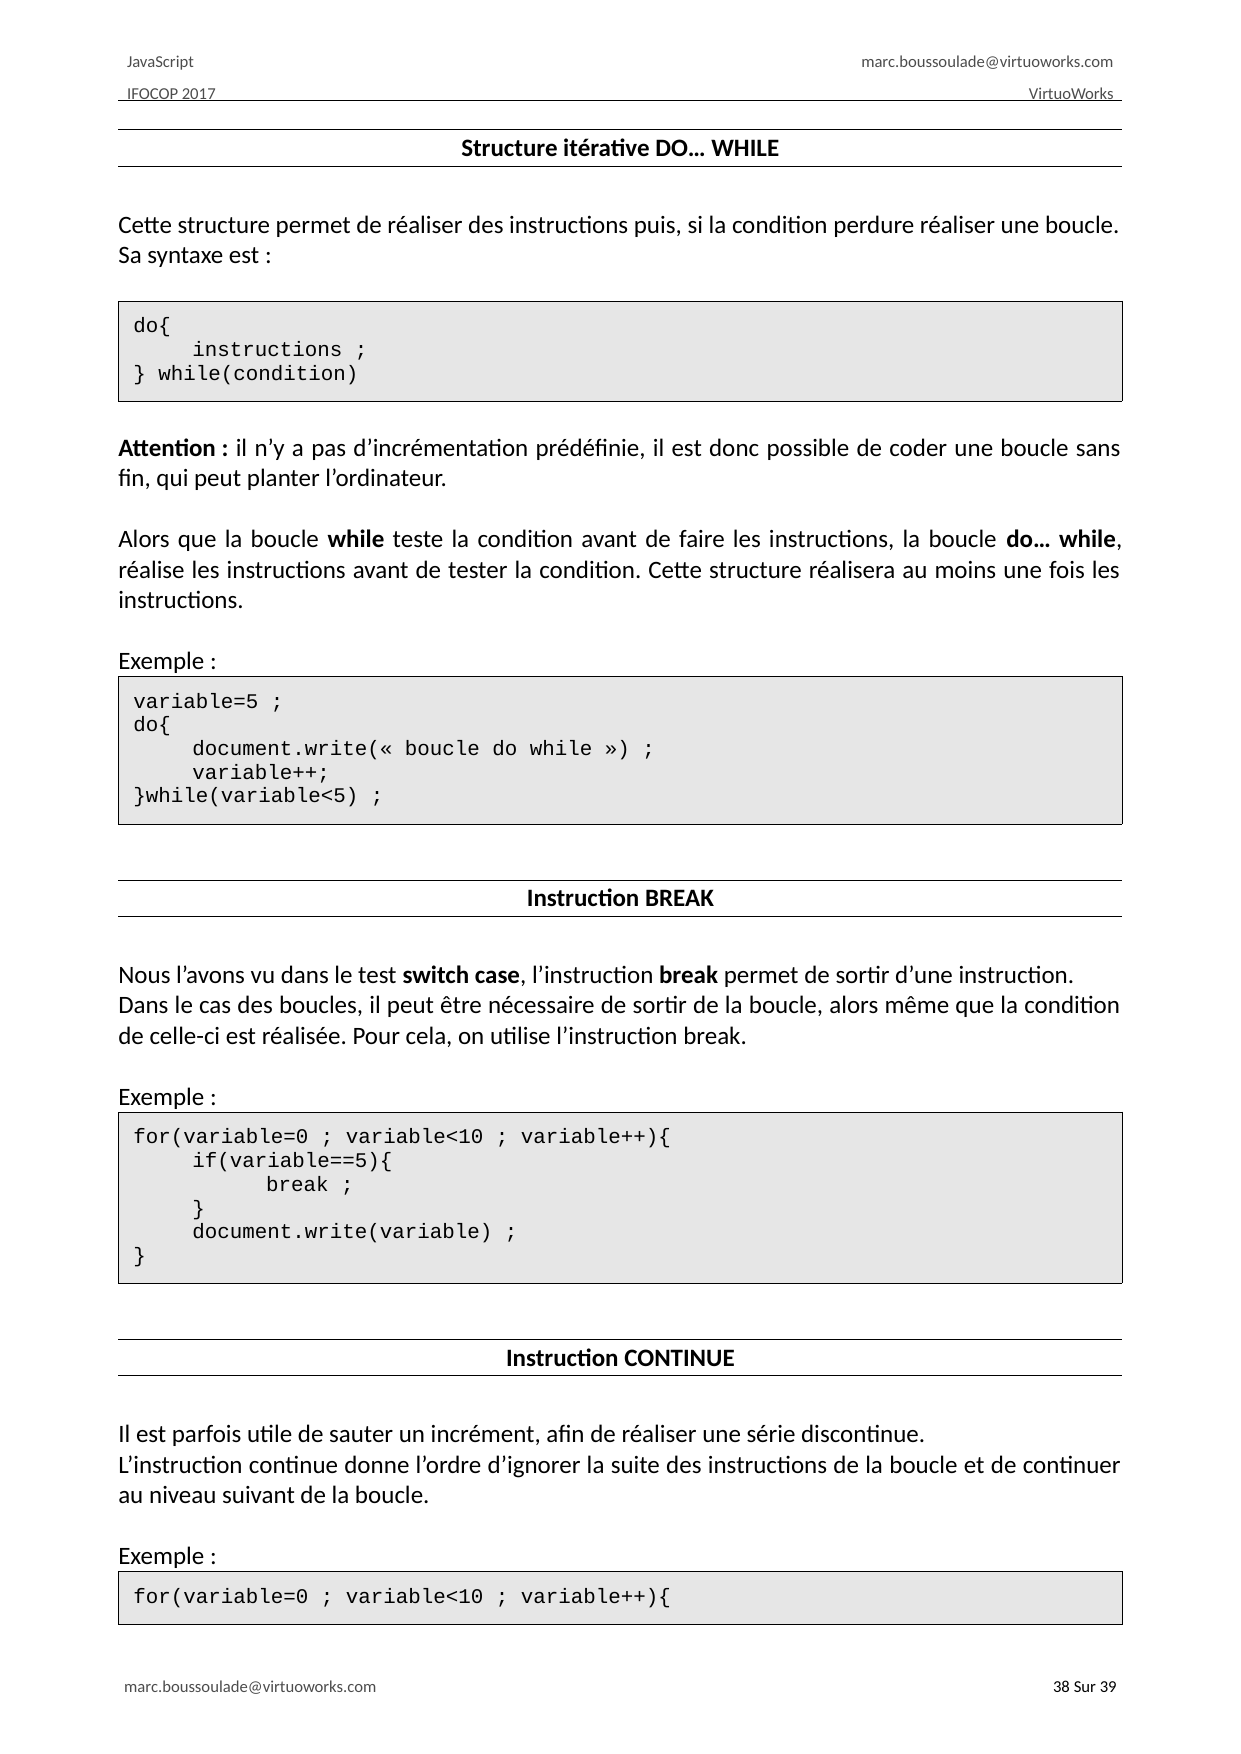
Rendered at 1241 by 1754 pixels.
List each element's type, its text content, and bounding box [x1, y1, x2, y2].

text for(variable=0 ; variable<10 ; variable++){ [119, 1572, 1122, 1624]
text L’instruction continue donne l’ordre d’ignorer la suite des instructions de la boucle et de continuer au niveau suivant de la boucle. [118, 1449, 1122, 1510]
text document.write(« boucle do while ») ; [119, 723, 1122, 747]
text Attention : il n’y a pas d’incrémentation prédéfinie, il est donc possible de coder une boucle sans fin, qui peut planter l’ordinateur. [118, 432, 1122, 493]
subtitle Instruction BREAK [118, 881, 1122, 916]
text Alors que la boucle while teste la condition avant de faire les instructions, la boucle do… while, réalise les instructions avant de tester la condition. Cette structure réalisera au moins une fois les instructions. [118, 523, 1122, 615]
text document.write(variable) ; [119, 1206, 1122, 1230]
text break ; [119, 1159, 1122, 1183]
text variable++; [119, 747, 1122, 771]
text } [119, 1230, 1122, 1283]
text }while(variable<5) ; [119, 771, 1122, 824]
subtitle Instruction CONTINUE [118, 1340, 1122, 1375]
subtitle Structure itérative DO… WHILE [118, 130, 1122, 166]
text } while(condition) [119, 348, 1122, 401]
text Sa syntaxe est : [118, 239, 1122, 270]
text do{ [119, 699, 1122, 723]
text } [119, 1183, 1122, 1206]
text Dans le cas des boucles, il peut être nécessaire de sortir de la boucle, alors même que la condition de celle-ci est réalisée. Pour cela, on utilise l’instruction break. [118, 989, 1122, 1051]
text if(variable==5){ [119, 1135, 1122, 1159]
text Exemple : [118, 645, 1122, 676]
text variable=5 ; [119, 677, 1122, 699]
text Cette structure permet de réaliser des instructions puis, si la condition perdure réaliser une boucle. [118, 209, 1122, 239]
text Exemple : [118, 1081, 1122, 1112]
text Nous l’avons vu dans le test switch case, l’instruction break permet de sortir d’une instruction. [118, 959, 1122, 989]
text Il est parfois utile de sauter un incrément, afin de réaliser une série discontinue. [118, 1418, 1122, 1449]
text instructions ; [119, 324, 1122, 348]
text Exemple : [118, 1541, 1122, 1571]
text do{ [119, 302, 1122, 324]
text for(variable=0 ; variable<10 ; variable++){ [119, 1113, 1122, 1135]
